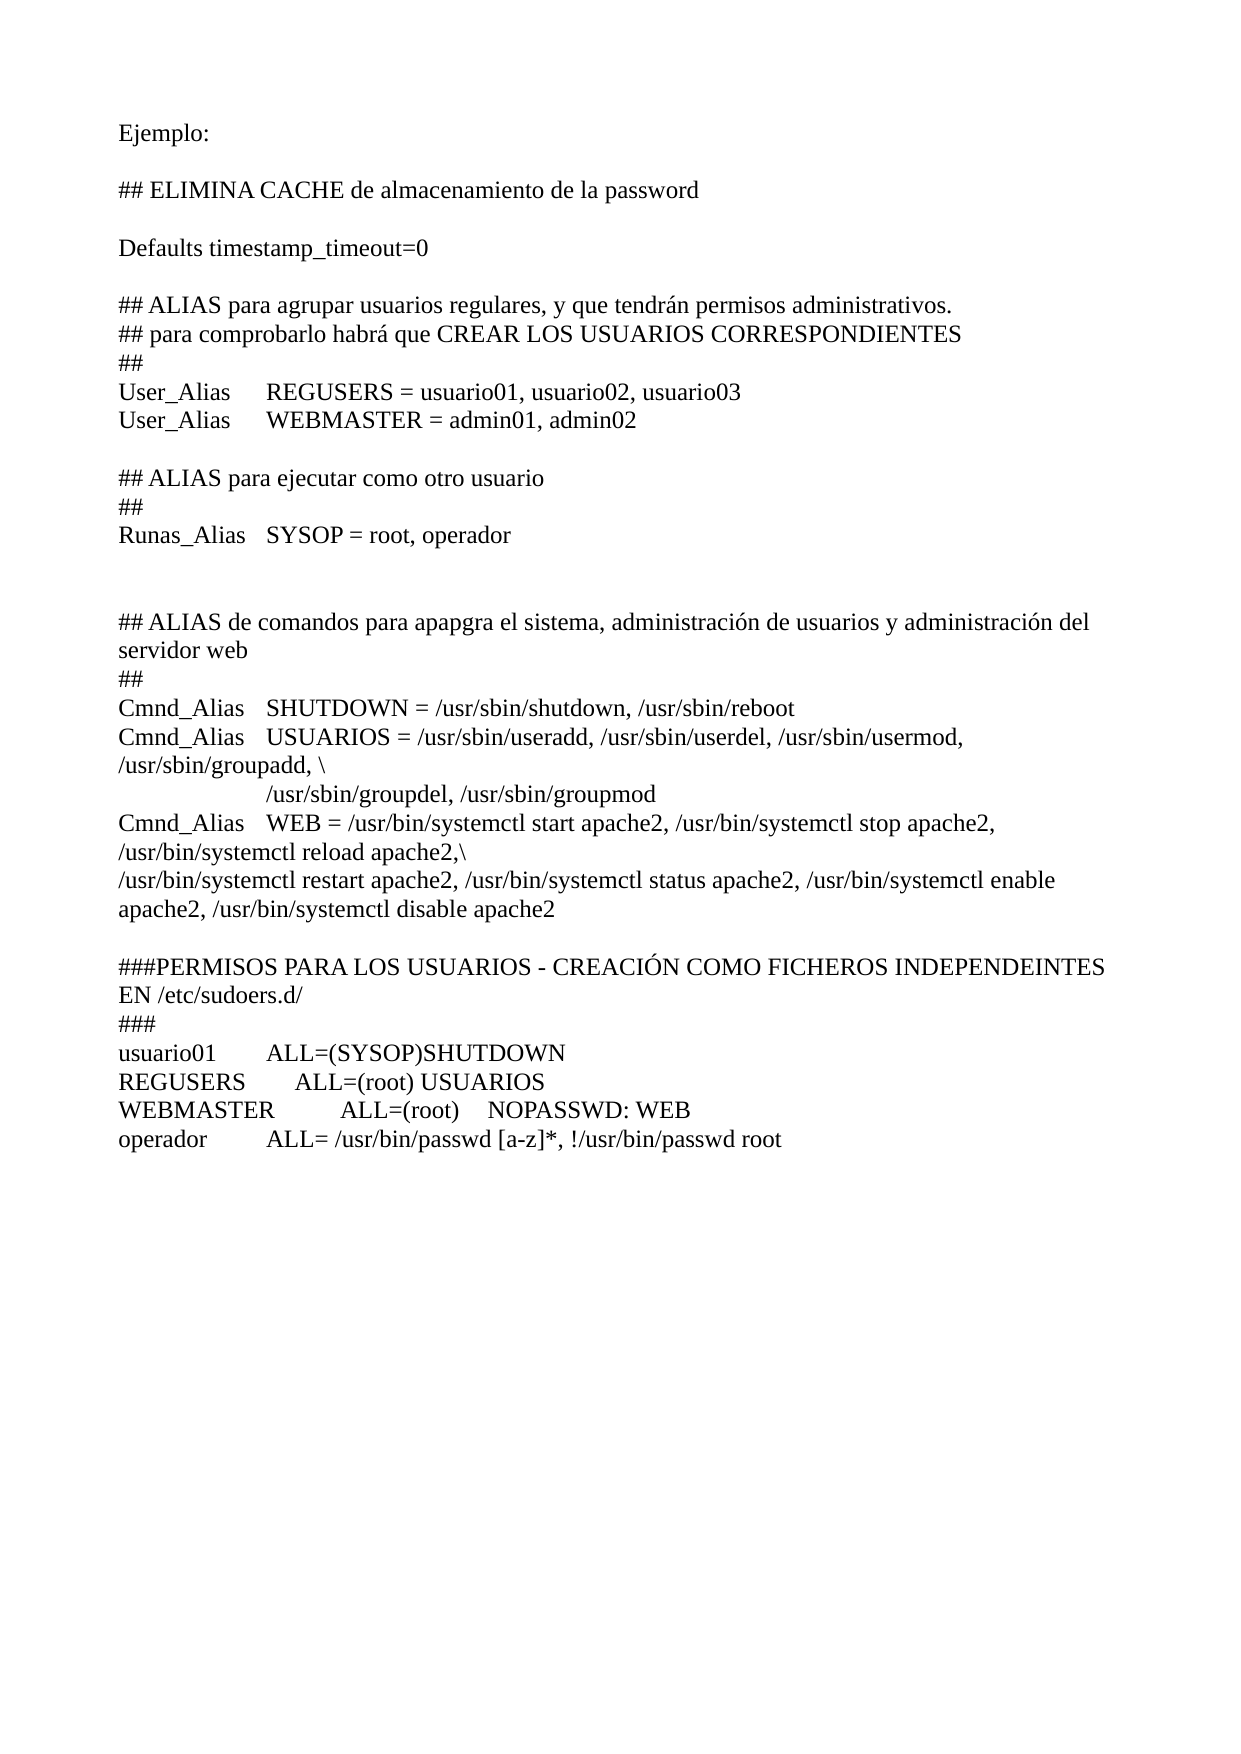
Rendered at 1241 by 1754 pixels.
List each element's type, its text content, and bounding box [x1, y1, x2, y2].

text usuario01 ALL=(SYSOP)SHUTDOWN [118, 1038, 1122, 1067]
text ## [118, 492, 1122, 521]
text REGUSERS ALL=(root) USUARIOS [118, 1067, 1122, 1096]
text ## ALIAS de comandos para apapgra el sistema, administración de usuarios y administración del servidor web [118, 607, 1122, 664]
text ### [118, 1009, 1122, 1038]
text Cmnd_Alias USUARIOS = /usr/sbin/useradd, /usr/sbin/userdel, /usr/sbin/usermod, /usr/sbin/groupadd, \ [118, 722, 1122, 779]
text Cmnd_Alias SHUTDOWN = /usr/sbin/shutdown, /usr/sbin/reboot [118, 693, 1122, 722]
text Defaults timestamp_timeout=0 [118, 233, 1122, 262]
text Ejemplo: [118, 118, 1122, 147]
text User_Alias REGUSERS = usuario01, usuario02, usuario03 [118, 377, 1122, 406]
text ## ELIMINA CACHE de almacenamiento de la password [118, 176, 1122, 204]
text ## para comprobarlo habrá que CREAR LOS USUARIOS CORRESPONDIENTES [118, 319, 1122, 348]
text ## ALIAS para agrupar usuarios regulares, y que tendrán permisos administrativos. [118, 291, 1122, 319]
text /usr/bin/systemctl restart apache2, /usr/bin/systemctl status apache2, /usr/bin/systemctl enable apache2, /usr/bin/systemctl disable apache2 [118, 866, 1122, 923]
text ## ALIAS para ejecutar como otro usuario [118, 463, 1122, 492]
text Runas_Alias SYSOP = root, operador [118, 521, 1122, 549]
text ## [118, 664, 1122, 693]
text operador ALL= /usr/bin/passwd [a-z]*, !/usr/bin/passwd root [118, 1124, 1122, 1153]
text ## [118, 348, 1122, 377]
text User_Alias WEBMASTER = admin01, admin02 [118, 406, 1122, 434]
text /usr/sbin/groupdel, /usr/sbin/groupmod [118, 779, 1122, 808]
text WEBMASTER ALL=(root) NOPASSWD: WEB [118, 1096, 1122, 1124]
text Cmnd_Alias WEB = /usr/bin/systemctl start apache2, /usr/bin/systemctl stop apache2, /usr/bin/systemctl reload apache2,\ [118, 808, 1122, 866]
text ###PERMISOS PARA LOS USUARIOS - CREACIÓN COMO FICHEROS INDEPENDEINTES EN /etc/sudoers.d/ [118, 952, 1122, 1009]
